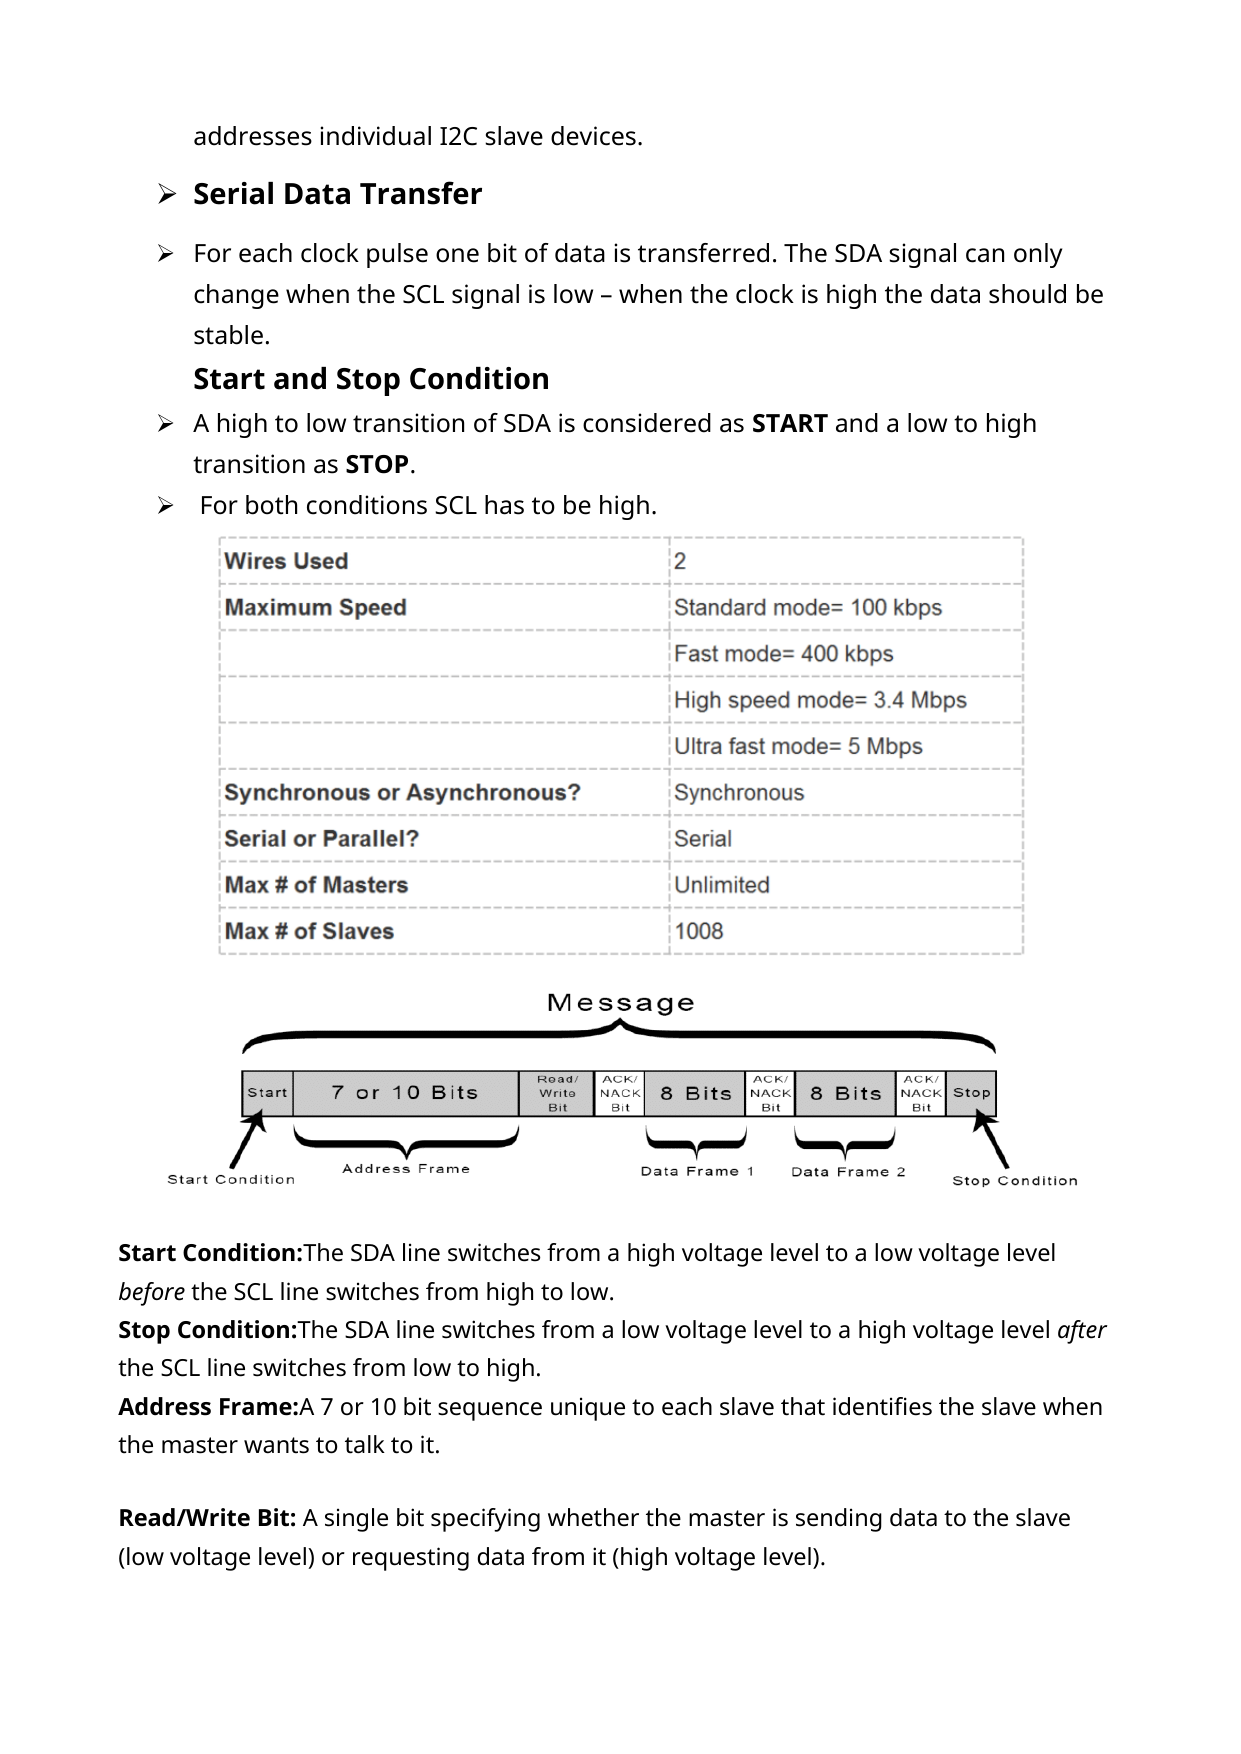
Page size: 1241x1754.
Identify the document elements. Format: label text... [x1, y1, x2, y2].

list Start and Stop Condition [156, 358, 1122, 398]
text Address Frame:A 7 or 10 bit sequence unique to each slave that identifies the slave when the master wants to talk to it. [118, 1390, 1122, 1460]
list A high to low transition of SDA is considered as START and a low to high transition as STOP. [156, 406, 1122, 481]
list addresses individual I2C slave devices. [156, 118, 1122, 152]
picture [155, 985, 1091, 1196]
text Read/Write Bit: A single bit specifying whether the master is sending data to the slave (low voltage level) or requesting data from it (high voltage level). [118, 1466, 1122, 1572]
text Start Condition:The SDA line switches from a high voltage level to a low voltage level before the SCL line switches from high to low. [118, 528, 1122, 1307]
list Serial Data Transfer [156, 173, 1122, 213]
list For both conditions SCL has to be high. [156, 487, 1122, 522]
list For each clock pulse one bit of data is transferred. The SDA signal can only change when the SCL signal is low – when the clock is high the data should be stable. [156, 236, 1122, 351]
picture [210, 528, 1031, 960]
text Stop Condition:The SDA line switches from a low voltage level to a high voltage level after the SCL line switches from low to high. [118, 1313, 1122, 1383]
